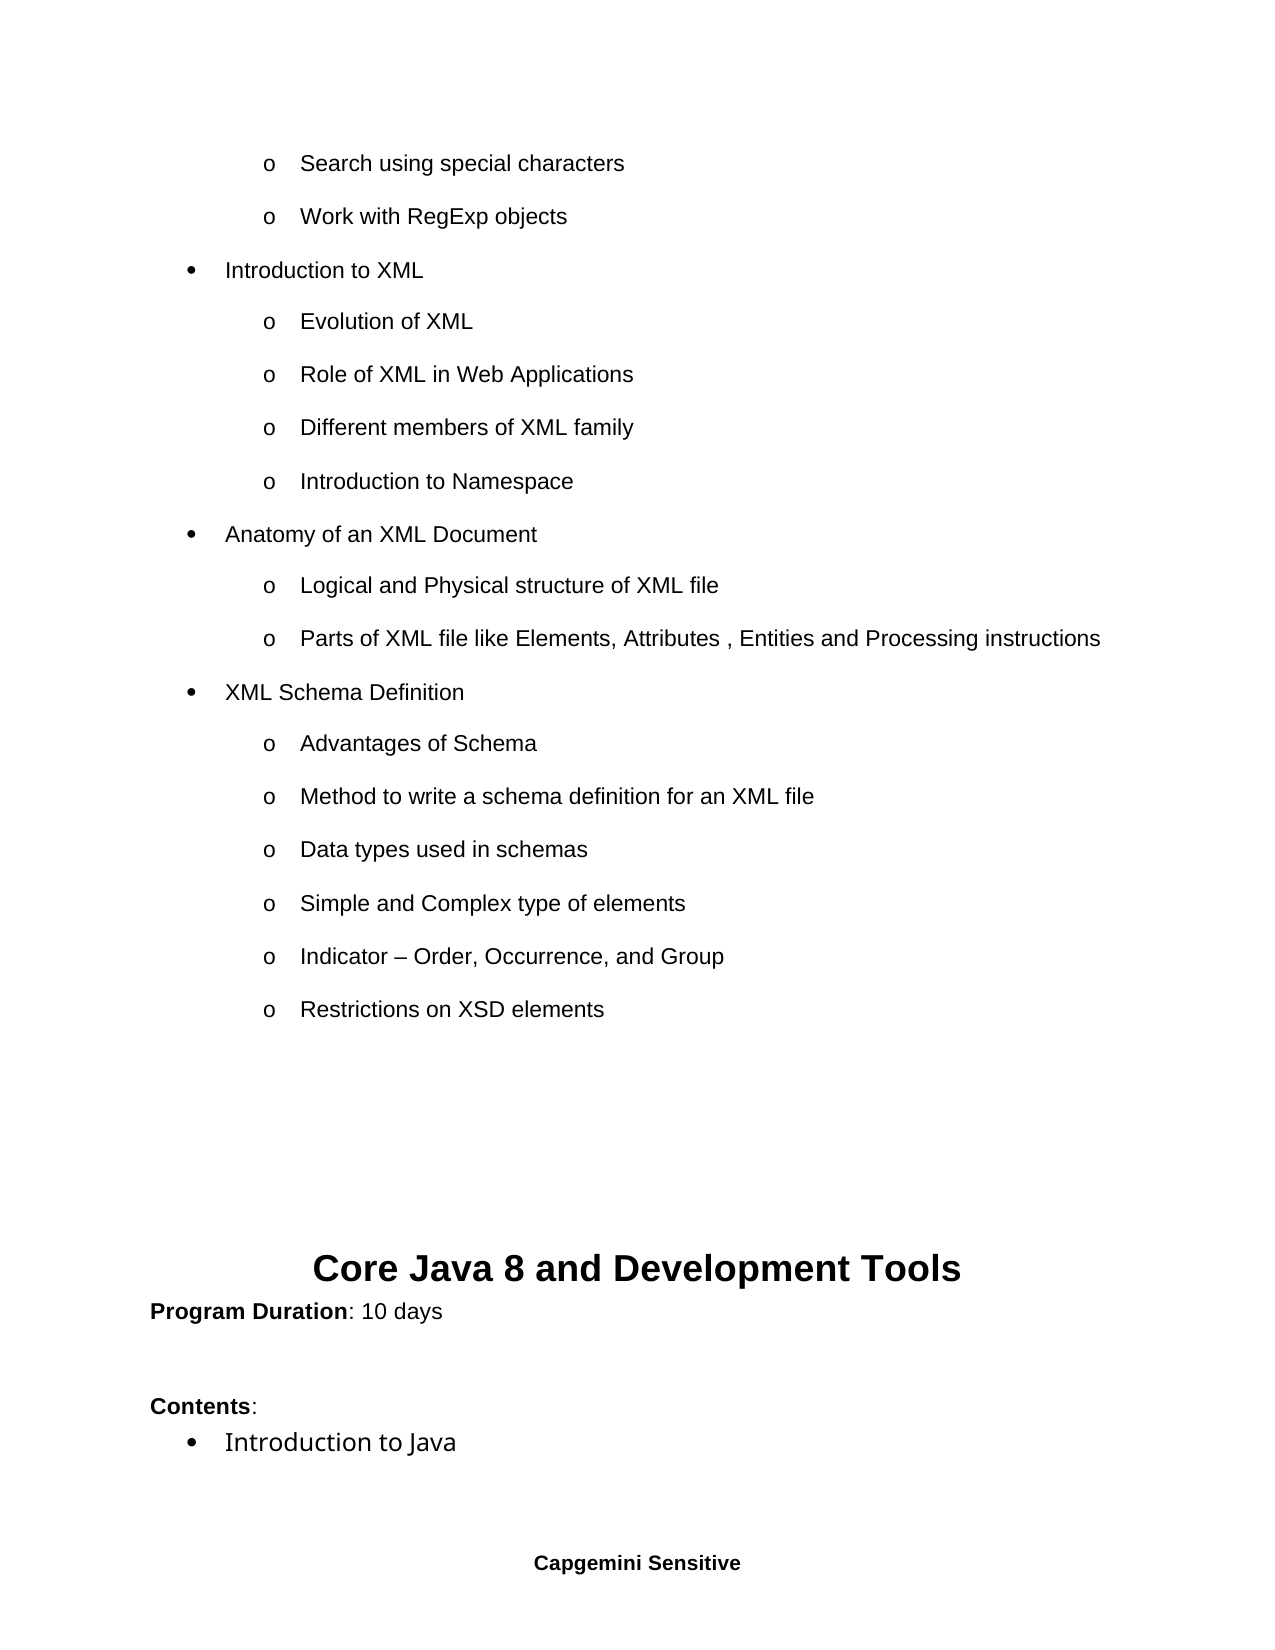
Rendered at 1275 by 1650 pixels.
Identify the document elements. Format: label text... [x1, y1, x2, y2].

list Method to write a schema definition for an XML file [262, 783, 1125, 811]
text Program Duration: 10 days [150, 1298, 1125, 1325]
subtitle Core Java 8 and Development Tools [150, 1247, 1125, 1290]
list Logical and Physical structure of XML file [262, 572, 1125, 600]
text Contents: [150, 1393, 1125, 1419]
list Advantages of Schema [262, 730, 1125, 758]
list Introduction to Java [187, 1424, 1125, 1459]
list Work with RegExp objects [262, 203, 1125, 232]
list Data types used in schemas [262, 836, 1125, 865]
list Introduction to Namespace [262, 468, 1125, 496]
list Evolution of XML [262, 308, 1125, 336]
list Anatomy of an XML Document [187, 521, 1125, 547]
list Indicator – Order, Occurrence, and Group [262, 943, 1125, 971]
list Search using special characters [262, 150, 1125, 178]
list Different members of XML family [262, 414, 1125, 443]
list Role of XML in Web Applications [262, 361, 1125, 389]
list Simple and Complex type of elements [262, 890, 1125, 918]
list Restrictions on XSD elements [262, 996, 1125, 1025]
list XML Schema Definition [187, 679, 1125, 705]
list Introduction to XML [187, 257, 1125, 283]
list Parts of XML file like Elements, Attributes , Entities and Processing instructions [262, 625, 1125, 654]
